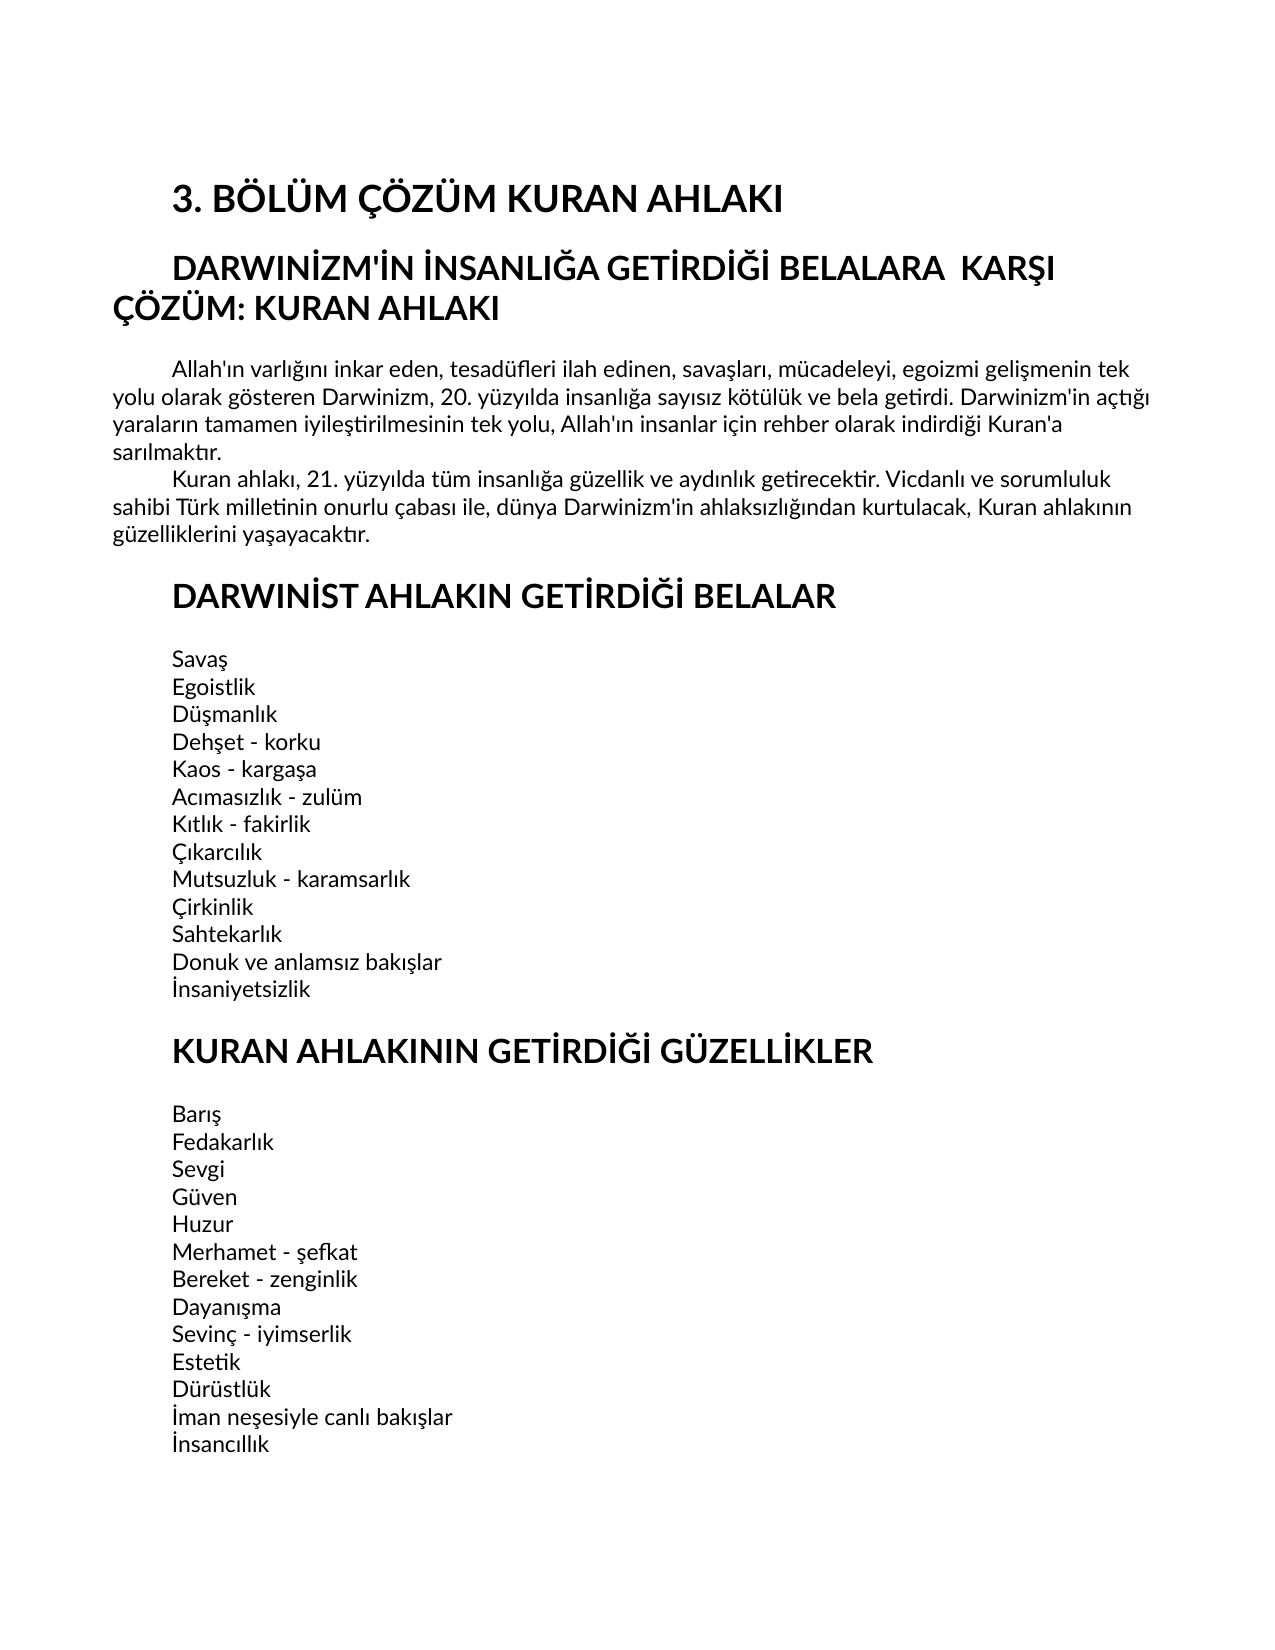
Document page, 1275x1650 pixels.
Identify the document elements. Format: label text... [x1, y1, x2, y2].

text Savaş [112, 645, 1162, 673]
text Donuk ve anlamsız bakışlar [112, 948, 1162, 975]
text Sevgi [112, 1155, 1162, 1183]
subtitle DARWINİST AHLAKIN GETİRDİĞİ BELALAR [112, 575, 1162, 615]
text Kaos - kargaşa [112, 755, 1162, 783]
text İman neşesiyle canlı bakışlar [112, 1403, 1162, 1430]
text 3. BÖLÜM ÇÖZÜM KURAN AHLAKI [112, 175, 1162, 220]
text Dürüstlük [112, 1375, 1162, 1403]
text Güven [112, 1183, 1162, 1210]
text Bereket - zenginlik [112, 1265, 1162, 1293]
text Sevinç - iyimserlik [112, 1320, 1162, 1348]
text Allah'ın varlığını inkar eden, tesadüfleri ilah edinen, savaşları, mücadeleyi, egoizmi gelişmenin tek yolu olarak gösteren Darwinizm, 20. yüzyılda insanlığa sayısız kötülük ve bela getirdi. Darwinizm'in açtığı yaraların tamamen iyileştirilmesinin tek yolu, Allah'ın insanlar için rehber olarak indirdiği Kuran'a sarılmaktır. [112, 355, 1162, 465]
text Barış [112, 1100, 1162, 1128]
text Egoistlik [112, 673, 1162, 700]
text Çıkarcılık [112, 838, 1162, 865]
text Acımasızlık - zulüm [112, 783, 1162, 810]
text Çirkinlik [112, 893, 1162, 920]
text Kuran ahlakı, 21. yüzyılda tüm insanlığa güzellik ve aydınlık getirecektir. Vicdanlı ve sorumluluk sahibi Türk milletinin onurlu çabası ile, dünya Darwinizm'in ahlaksızlığından kurtulacak, Kuran ahlakının güzelliklerini yaşayacaktır. [112, 465, 1162, 548]
text Dayanışma [112, 1293, 1162, 1320]
text Fedakarlık [112, 1128, 1162, 1155]
text Dehşet - korku [112, 728, 1162, 755]
text Mutsuzluk - karamsarlık [112, 865, 1162, 893]
text Düşmanlık [112, 700, 1162, 728]
text Estetik [112, 1348, 1162, 1375]
text Merhamet - şefkat [112, 1238, 1162, 1265]
text Sahtekarlık [112, 920, 1162, 948]
text Huzur [112, 1210, 1162, 1238]
text İnsancıllık [112, 1430, 1162, 1458]
text İnsaniyetsizlik [112, 975, 1162, 1003]
text DARWINİZM'İN İNSANLIĞA GETİRDİĞİ BELALARA KARŞI ÇÖZÜM: KURAN AHLAKI [112, 248, 1162, 328]
subtitle KURAN AHLAKININ GETİRDİĞİ GÜZELLİKLER [112, 1030, 1162, 1070]
text Kıtlık - fakirlik [112, 810, 1162, 838]
